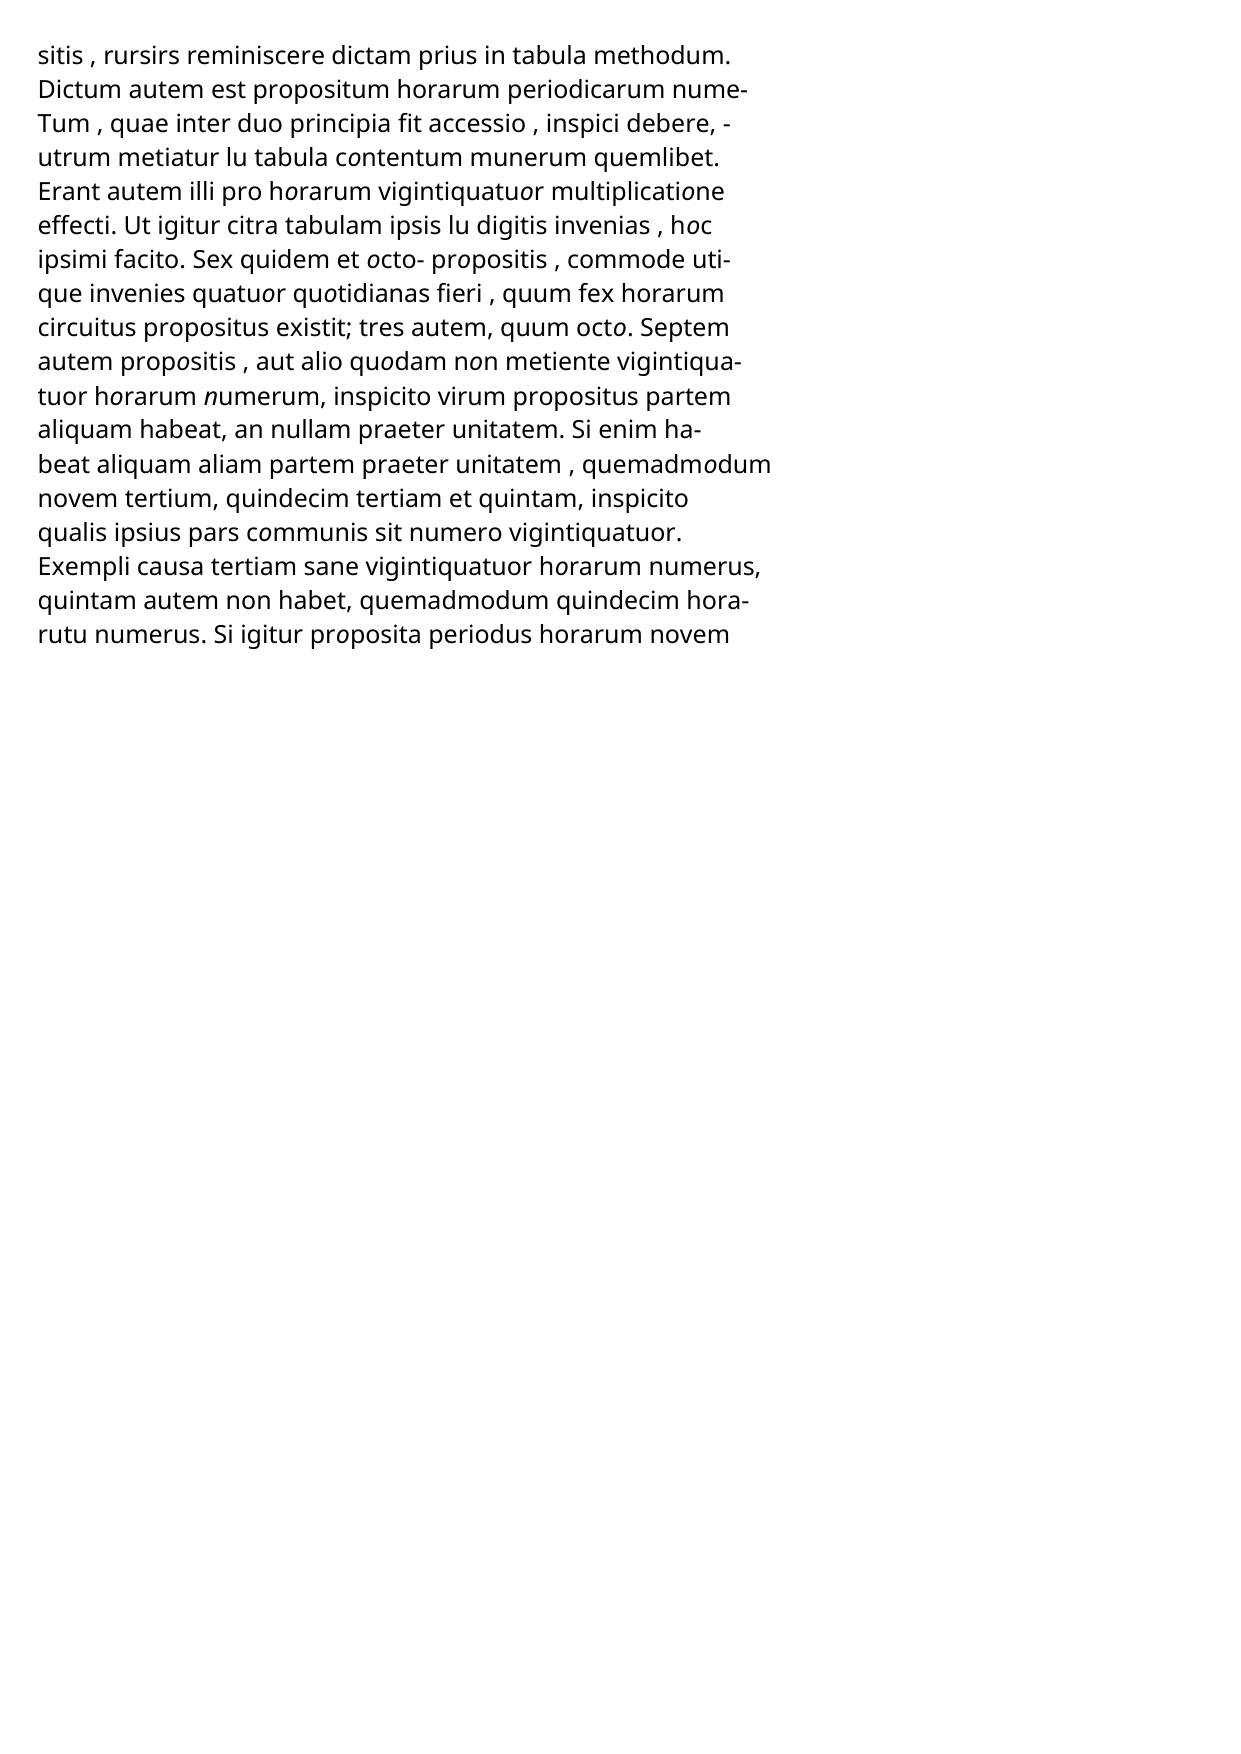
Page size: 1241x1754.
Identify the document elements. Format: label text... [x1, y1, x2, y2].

text sitis , rursirs reminiscere dictam prius in tabula methodum. Dictum autem est propositum horarum periodicarum nume- Tum , quae inter duo principia fit accessio , inspici debere, - utrum metiatur lu tabula contentum munerum quemlibet. Erant autem illi pro horarum vigintiquatuor multiplicatione effecti. Ut igitur citra tabulam ipsis lu digitis invenias , hoc ipsimi facito. Sex quidem et octo- propositis , commode uti- que invenies quatuor quotidianas fieri , quum fex horarum circuitus propositus existit; tres autem, quum octo. Septem autem propositis , aut alio quodam non metiente vigintiqua- tuor horarum numerum, inspicito virum propositus partem aliquam habeat, an nullam praeter unitatem. Si enim ha- beat aliquam aliam partem praeter unitatem , quemadmodum novem tertium, quindecim tertiam et quintam, inspicito qualis ipsius pars communis sit numero vigintiquatuor. Exempli causa tertiam sane vigintiquatuor horarum numerus, quintam autem non habet, quemadmodum quindecim hora- rutu numerus. Si igitur proposita periodus horarum novem [37, 37, 1203, 651]
